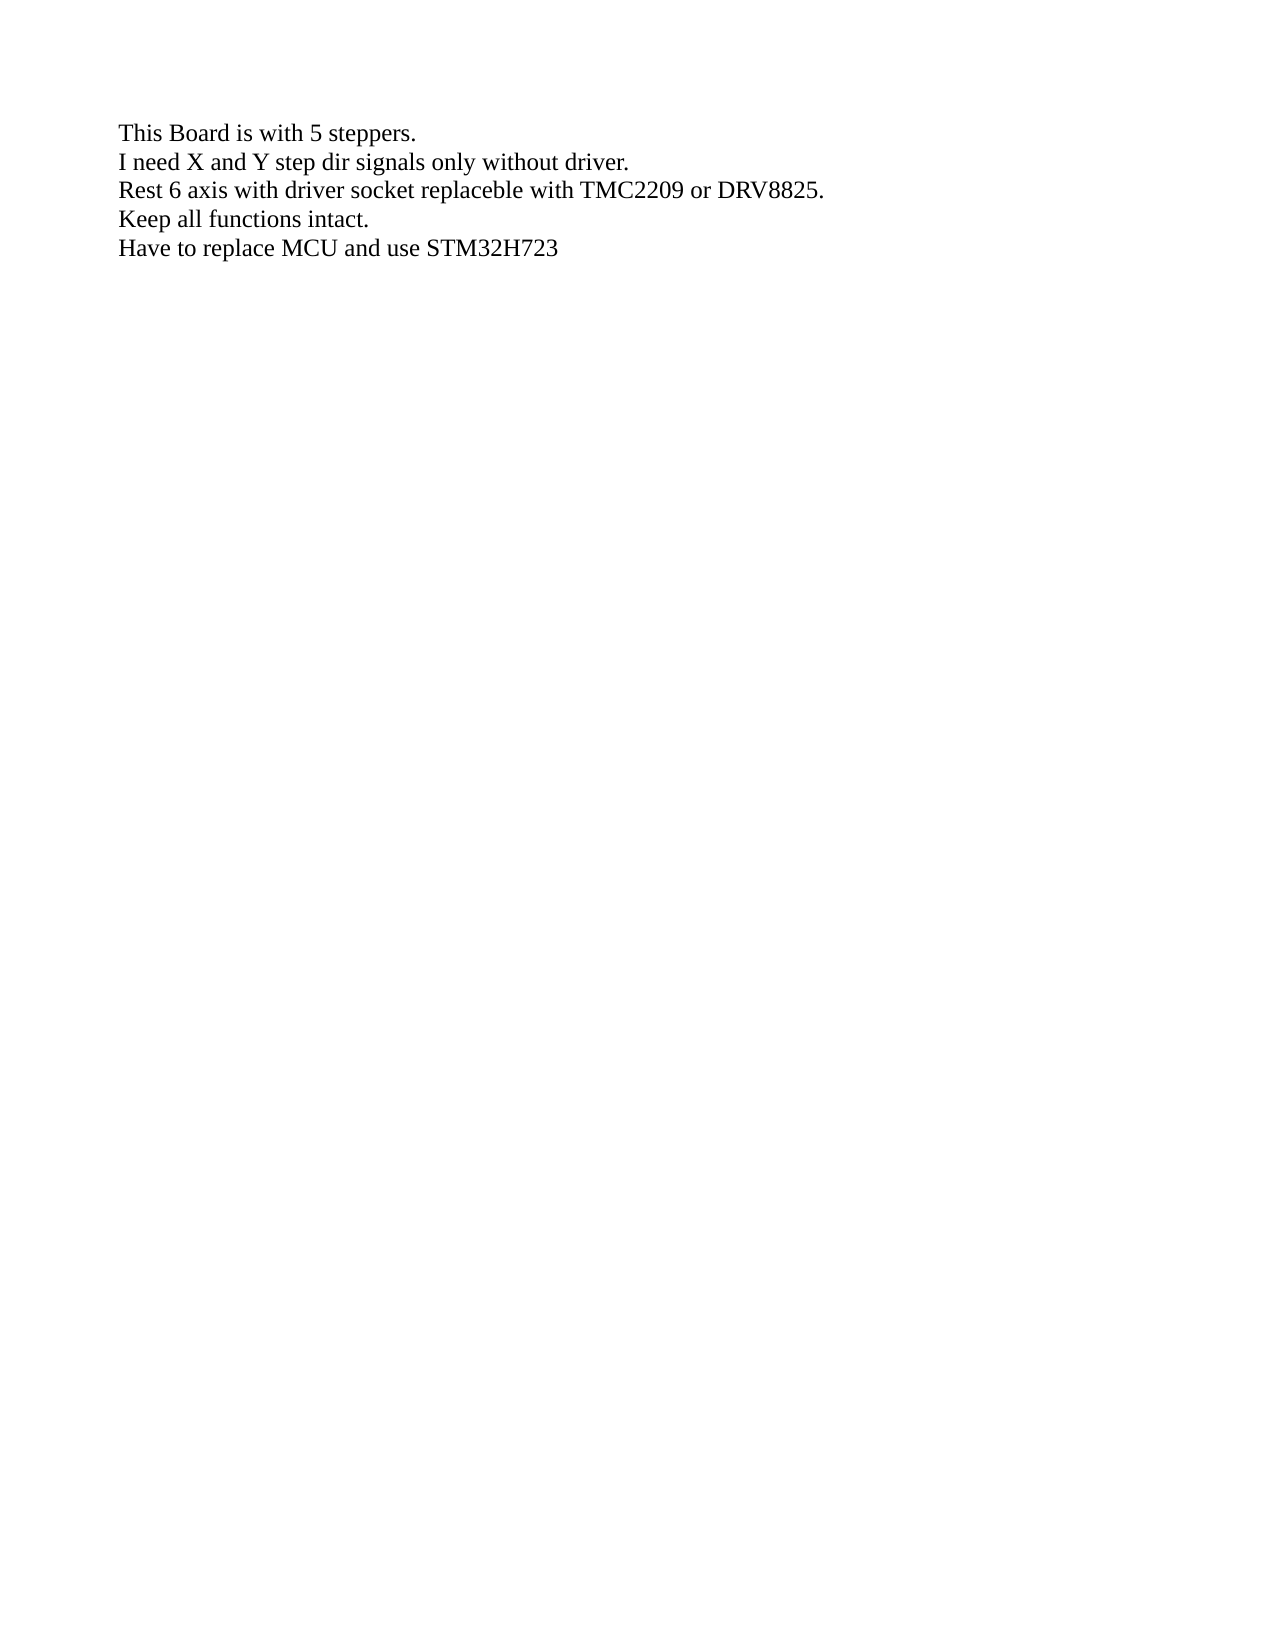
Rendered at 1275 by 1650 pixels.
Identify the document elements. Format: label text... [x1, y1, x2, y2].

text This Board is with 5 steppers. I need X and Y step dir signals only without driver. Rest 6 axis with driver socket replaceble with TMC2209 or DRV8825. Keep all functions intact. Have to replace MCU and use STM32H723 [118, 118, 1157, 262]
